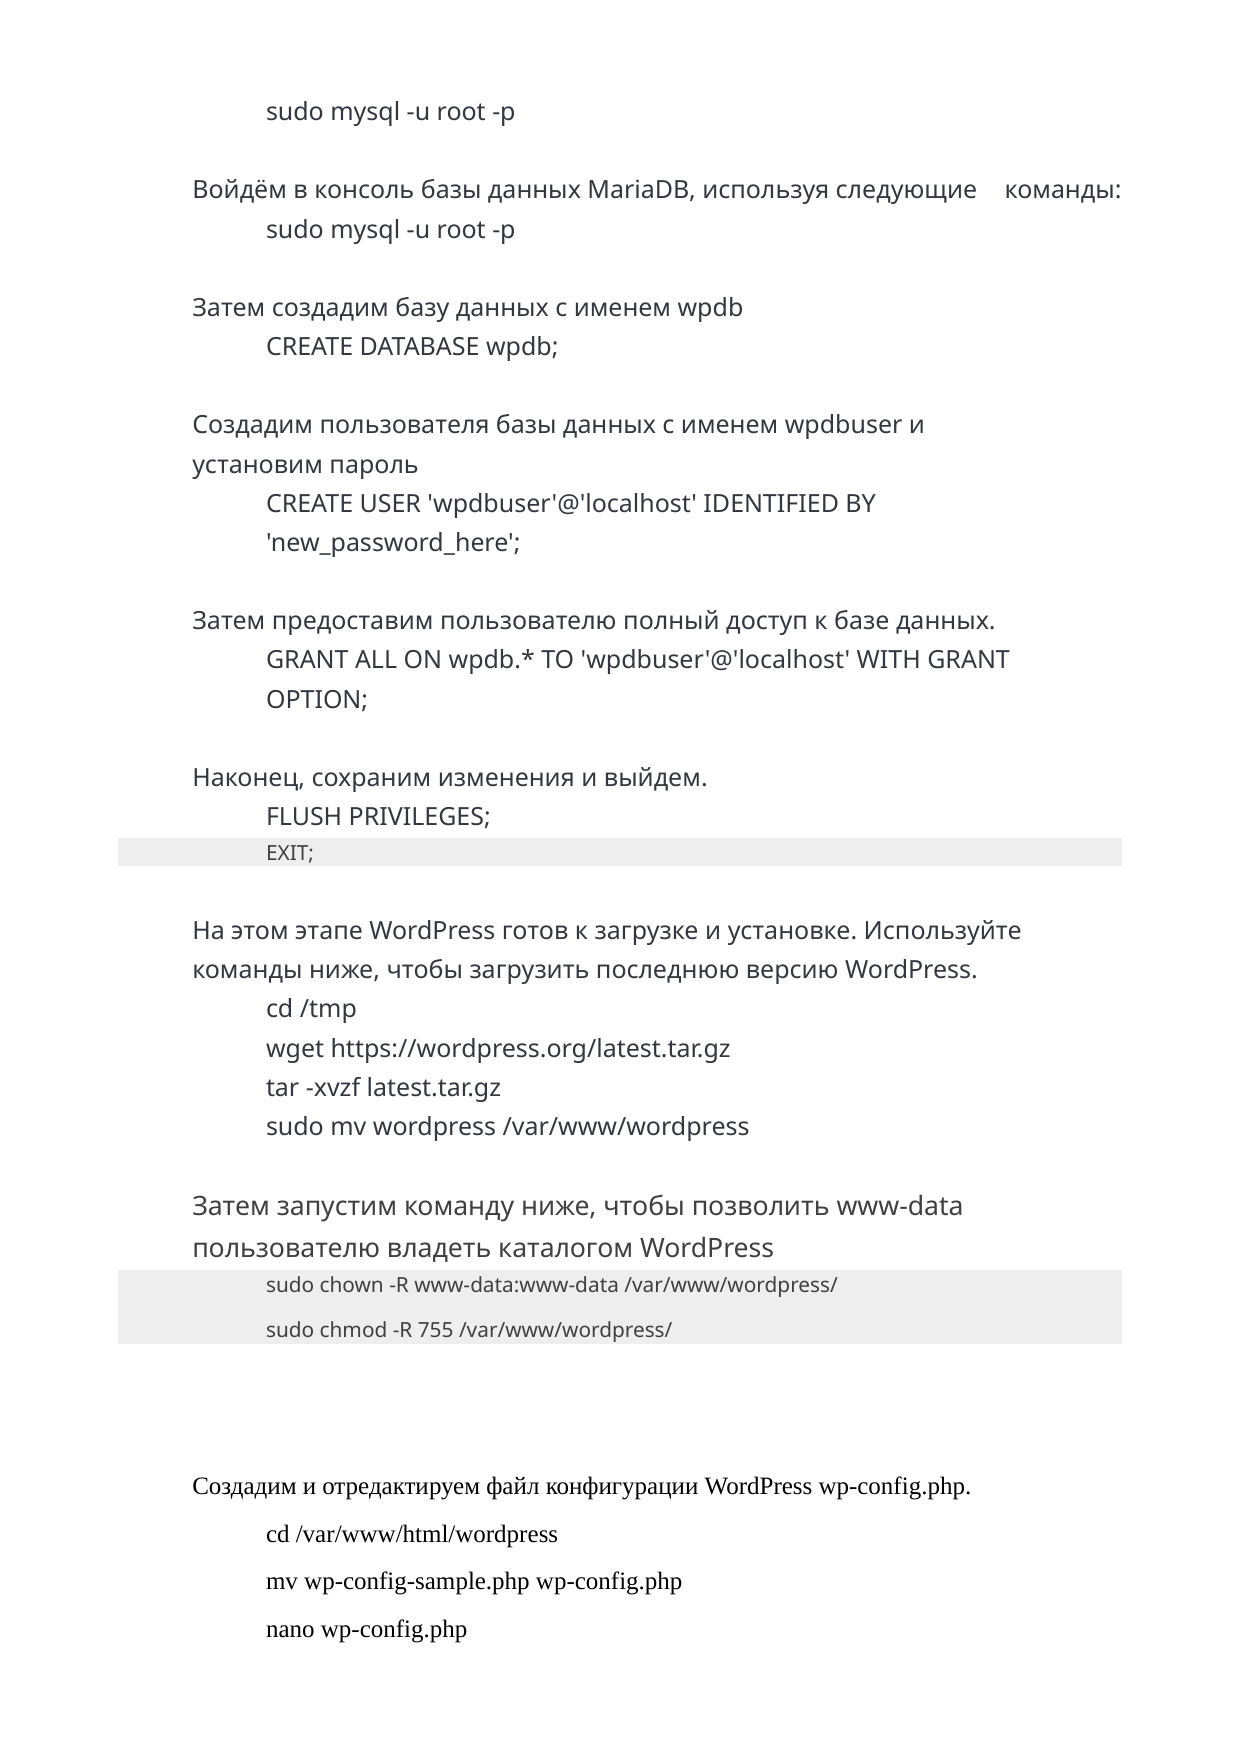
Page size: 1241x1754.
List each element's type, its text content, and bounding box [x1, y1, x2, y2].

text Затем создадим базу данных с именем wpdb [118, 289, 1122, 324]
text sudo mysql -u root -p [118, 211, 1122, 245]
text EXIT; [118, 838, 1122, 866]
text cd /var/www/html/wordpress [118, 1519, 1122, 1547]
text CREATE DATABASE wpdb; [118, 329, 1122, 363]
text Наконец, сохраним изменения и выйдем. [118, 759, 1122, 794]
text CREATE USER 'wpdbuser'@'localhost' IDENTIFIED BY 'new_password_here'; [118, 485, 1122, 559]
text Cоздадим пользователя базы данных с именем wpdbuser и установим пароль [118, 407, 1122, 480]
text wget https://wordpress.org/latest.tar.gz [118, 1030, 1122, 1064]
text sudo mysql -u root -p [118, 94, 1122, 128]
text nano wp-config.php [118, 1614, 1122, 1643]
text sudo chmod -R 755 /var/www/wordpress/ [118, 1316, 1122, 1344]
text Затем предоставим пользователю полный доступ к базе данных. [118, 603, 1122, 637]
text GRANT ALL ON wpdb.* TO 'wpdbuser'@'localhost' WITH GRANT OPTION; [118, 642, 1122, 715]
text Затем запустим команду ниже, чтобы позволить www-data пользователю владеть каталогом WordPress [118, 1187, 1122, 1265]
text tar -xvzf latest.tar.gz [118, 1069, 1122, 1103]
text Создадим и отредактируем файл конфигурации WordPress wp-config.php. [118, 1438, 1122, 1500]
text cd /tmp [118, 991, 1122, 1025]
text mv wp-config-sample.php wp-config.php [118, 1566, 1122, 1595]
text sudo mv wordpress /var/www/wordpress [118, 1109, 1122, 1143]
text На этом этапе WordPress готов к загрузке и установке. Используйте команды ниже, чтобы загрузить последнюю версию WordPress. [118, 913, 1122, 986]
text sudo chown -R www-data:www-data /var/www/wordpress/ [118, 1270, 1122, 1298]
text FLUSH PRIVILEGES; [118, 799, 1122, 833]
text Войдём в консоль базы данных MariaDB, используя следующие команды: [118, 172, 1122, 206]
